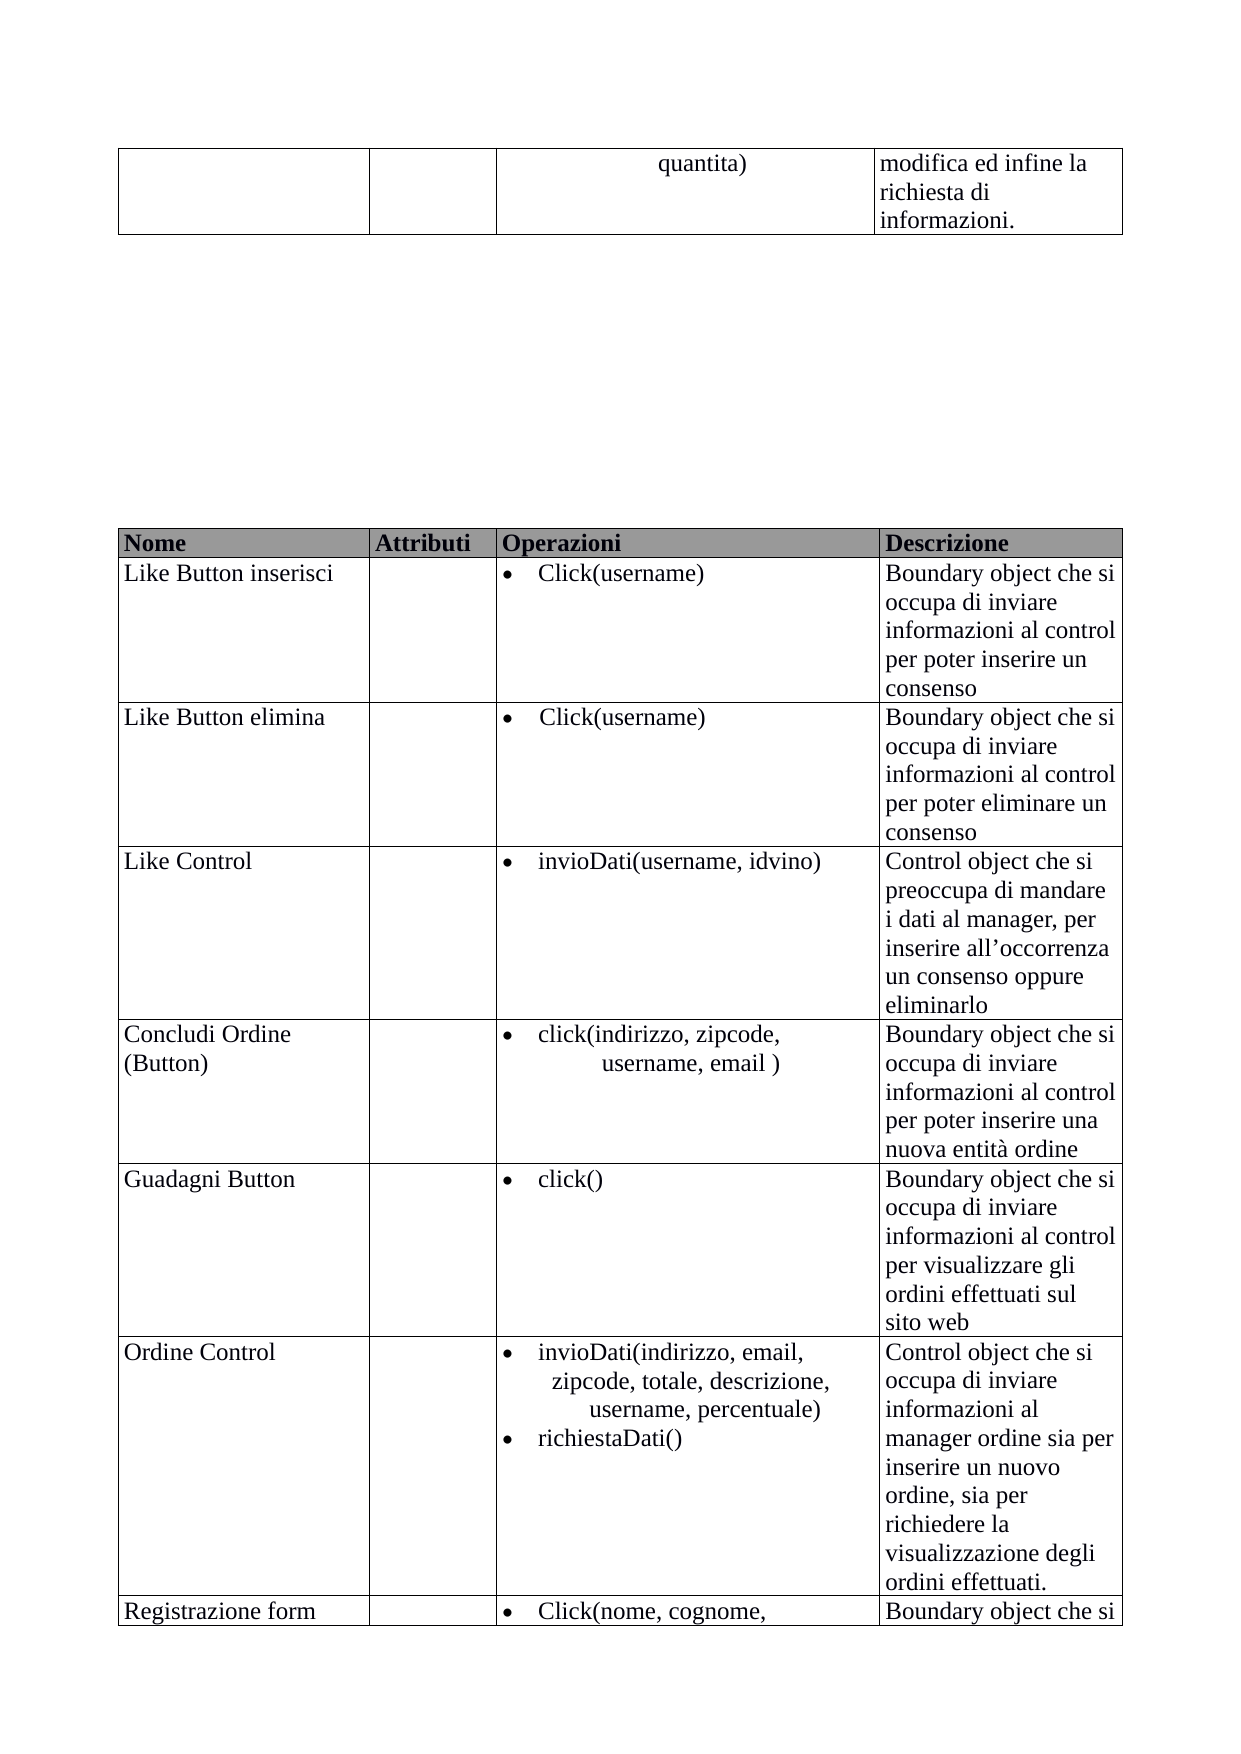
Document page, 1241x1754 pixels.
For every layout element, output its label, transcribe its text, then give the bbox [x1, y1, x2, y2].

table_cell [370, 149, 496, 234]
table_cell Like Button inserisci [119, 558, 369, 702]
table_cell Boundary object che si [880, 1596, 1122, 1625]
table_cell Like Button elimina [119, 703, 369, 846]
table_header Attributi [370, 529, 496, 557]
table_header Operazioni [497, 529, 879, 557]
table_header Nome [119, 529, 369, 557]
table_cell Control object che si preoccupa di mandare i dati al manager, per inserire all’occorrenza un consenso oppure eliminarlo [880, 847, 1122, 1019]
table_cell Concludi Ordine (Button) [119, 1020, 369, 1163]
table_cell Boundary object che si occupa di inviare informazioni al control per poter eliminare un consenso [880, 703, 1122, 846]
table_cell Boundary object che si occupa di inviare informazioni al control per poter inserire un consenso [880, 558, 1122, 702]
table_cell [370, 847, 496, 1019]
table_cell Control object che si occupa di inviare informazioni al manager ordine sia per inserire un nuovo ordine, sia per richiedere la visualizzazione degli ordini effettuati. [880, 1337, 1122, 1595]
table_cell [370, 1596, 496, 1625]
table_cell click() [497, 1164, 879, 1336]
table_cell invioDati(indirizzo, email, zipcode, totale, descrizione, username, percentuale) richiestaDati() [497, 1337, 879, 1595]
table_cell invioDati(username, idvino) [497, 847, 879, 1019]
table_cell Boundary object che si occupa di inviare informazioni al control per visualizzare gli ordini effettuati sul sito web [880, 1164, 1122, 1336]
table_cell Click(username) [497, 558, 879, 702]
table_cell click(indirizzo, zipcode, username, email ) [497, 1020, 879, 1163]
table_header Descrizione [880, 529, 1122, 557]
table_cell Registrazione form [119, 1596, 369, 1625]
table_cell [370, 1164, 496, 1336]
table_cell quantita) [497, 149, 874, 234]
table_cell modifica ed infine la richiesta di informazioni. [875, 149, 1122, 234]
table_cell Click(nome, cognome, [497, 1596, 879, 1625]
table_cell Ordine Control [119, 1337, 369, 1595]
table_cell [370, 703, 496, 846]
table_cell Like Control [119, 847, 369, 1019]
table_cell [119, 149, 369, 234]
table_cell [370, 558, 496, 702]
table_cell Boundary object che si occupa di inviare informazioni al control per poter inserire una nuova entità ordine [880, 1020, 1122, 1163]
table_cell [370, 1337, 496, 1595]
table_cell Click(username) [497, 703, 879, 846]
table_cell Guadagni Button [119, 1164, 369, 1336]
table_cell [370, 1020, 496, 1163]
